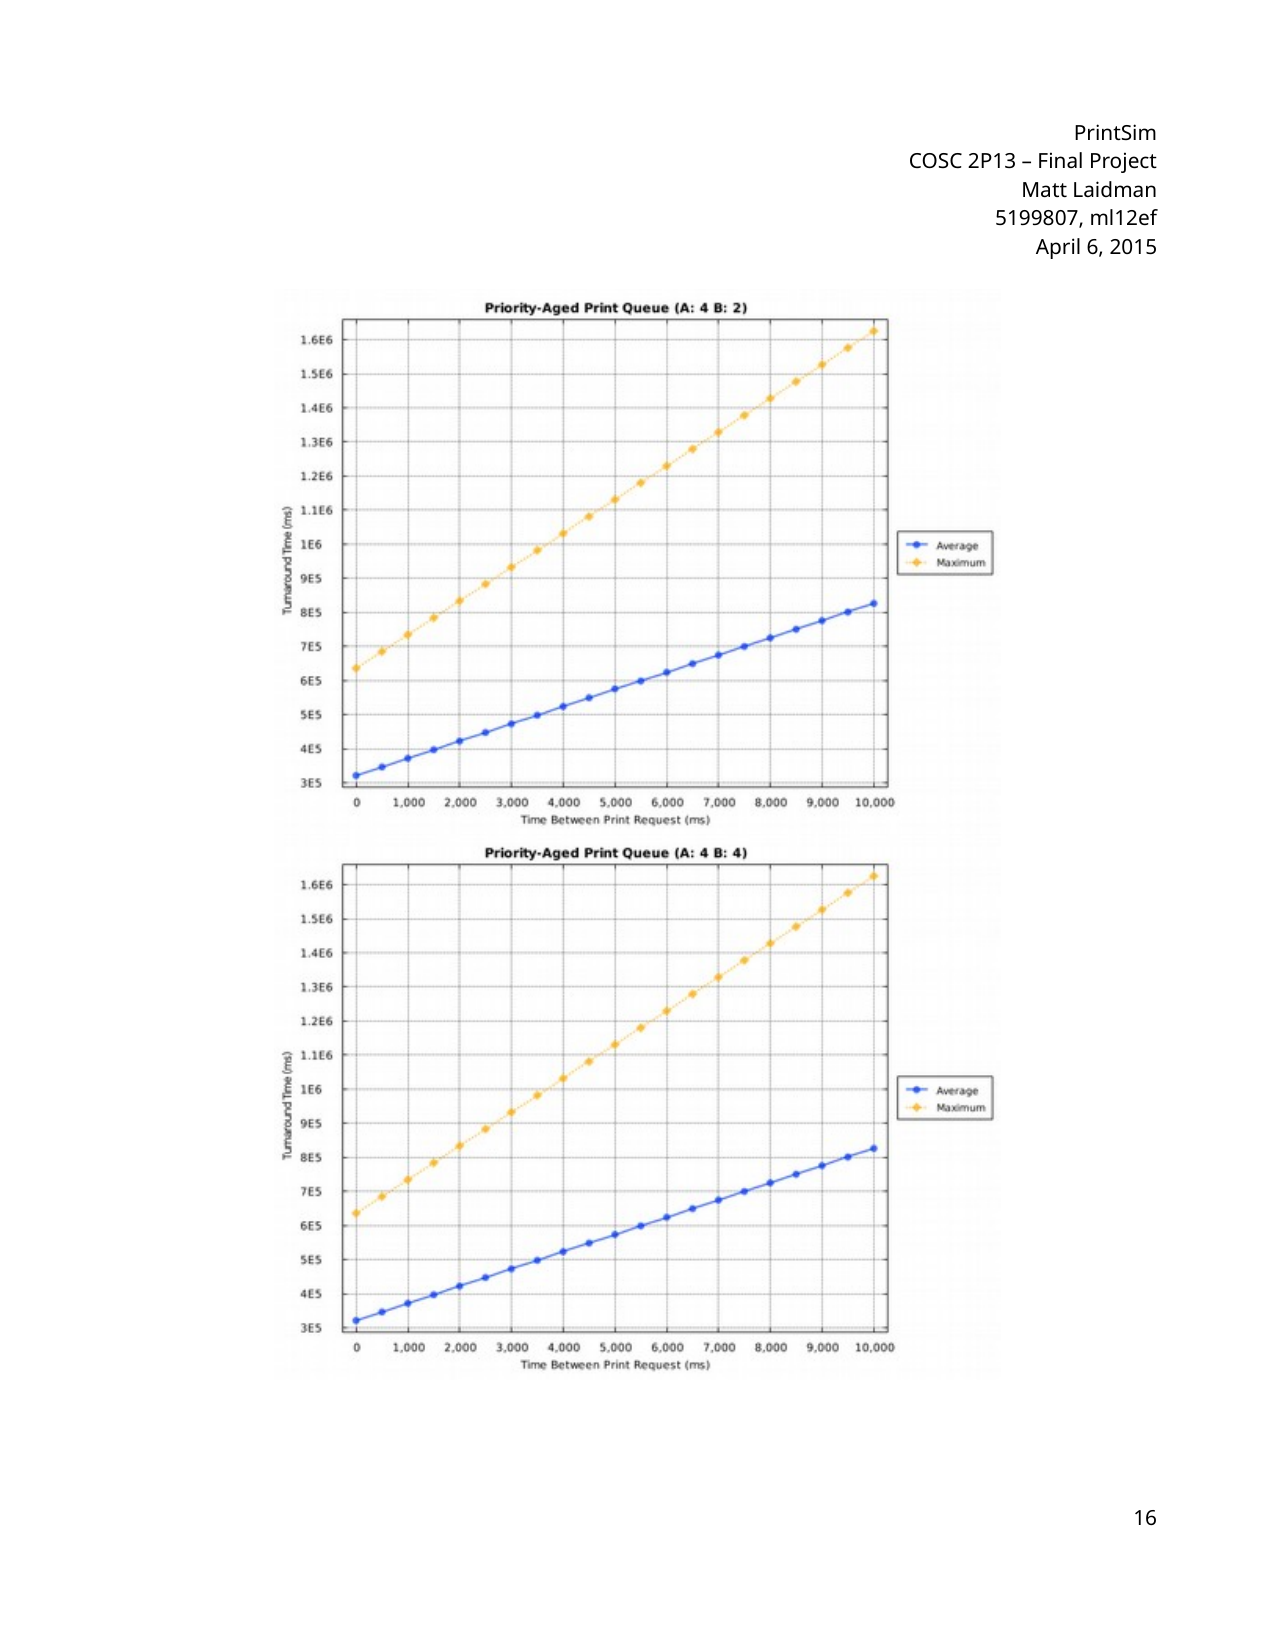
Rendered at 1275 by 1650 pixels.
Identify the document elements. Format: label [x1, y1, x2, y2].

picture [273, 289, 1002, 1380]
